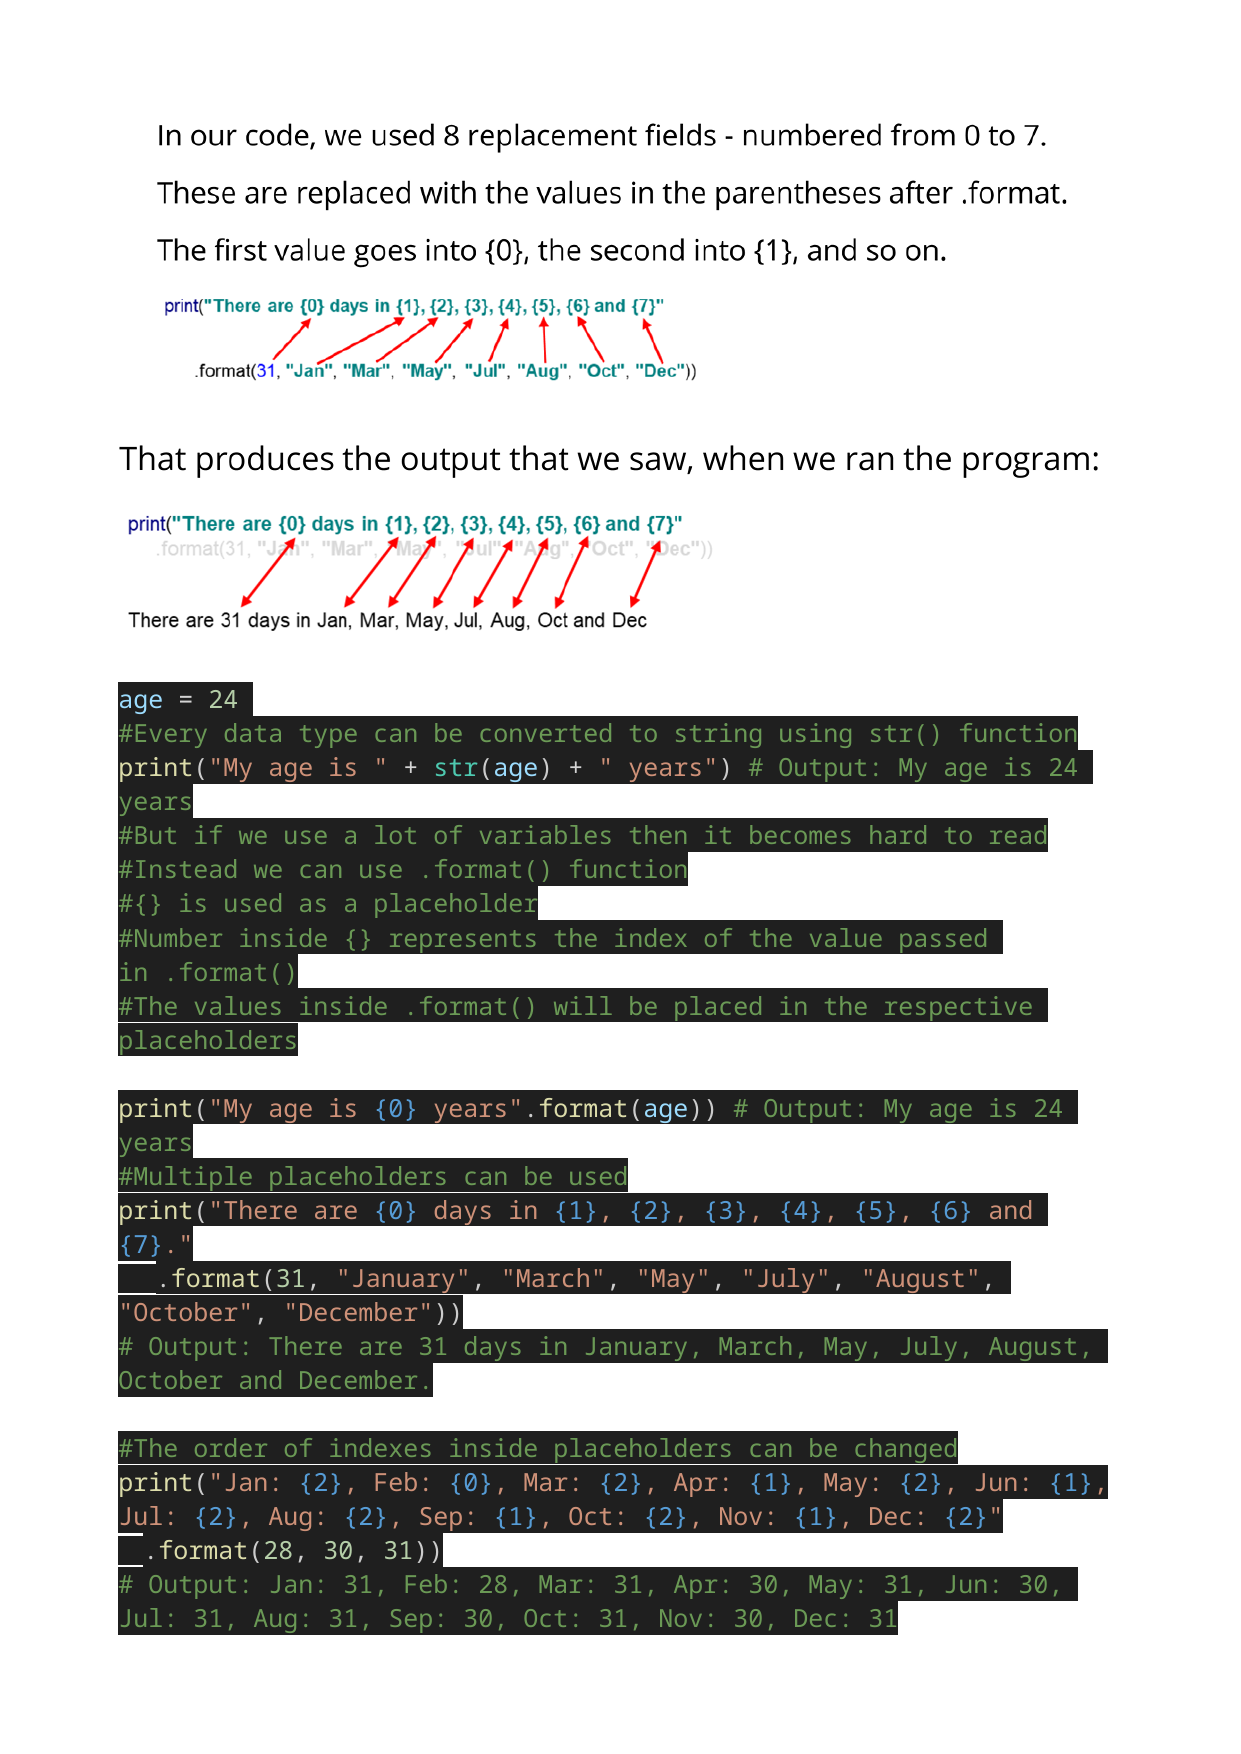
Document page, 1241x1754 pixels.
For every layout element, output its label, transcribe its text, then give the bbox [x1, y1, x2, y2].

text print("My age is " + str(age) + " years") # Output: My age is 24 years [118, 750, 1122, 818]
text #The values inside .format() will be placed in the respective placeholders [118, 988, 1122, 1056]
text #Number inside {} represents the index of the value passed in .format() [118, 920, 1122, 988]
picture [157, 118, 1083, 394]
text print("Jan: {2}, Feb: {0}, Mar: {2}, Apr: {1}, May: {2}, Jun: {1}, Jul: {2}, Aug: {2}, Sep: {1}, Oct: {2}, Nov: {1}, Dec: {2}" [118, 1464, 1122, 1533]
text print("There are {0} days in {1}, {2}, {3}, {4}, {5}, {6} and {7}." [118, 1192, 1122, 1261]
text .format(31, "January", "March", "May", "July", "August", "October", "December")) [118, 1261, 1122, 1329]
text # Output: Jan: 31, Feb: 28, Mar: 31, Apr: 30, May: 31, Jun: 30, Jul: 31, Aug: 31, Sep: 30, Oct: 31, Nov: 30, Dec: 31 [118, 1567, 1122, 1635]
text age = 24 [118, 682, 1122, 716]
text #But if we use a lot of variables then it becomes hard to read [118, 818, 1122, 852]
text #Instead we can use .format() function [118, 852, 1122, 886]
picture [118, 429, 1123, 646]
text #{} is used as a placeholder [118, 886, 1122, 920]
text #Multiple placeholders can be used [118, 1158, 1122, 1192]
text .format(28, 30, 31)) [118, 1533, 1122, 1567]
text #The order of indexes inside placeholders can be changed [118, 1431, 1122, 1464]
text # Output: There are 31 days in January, March, May, July, August, October and December. [118, 1329, 1122, 1397]
text #Every data type can be converted to string using str() function [118, 716, 1122, 750]
text print("My age is {0} years".format(age)) # Output: My age is 24 years [118, 1090, 1122, 1158]
